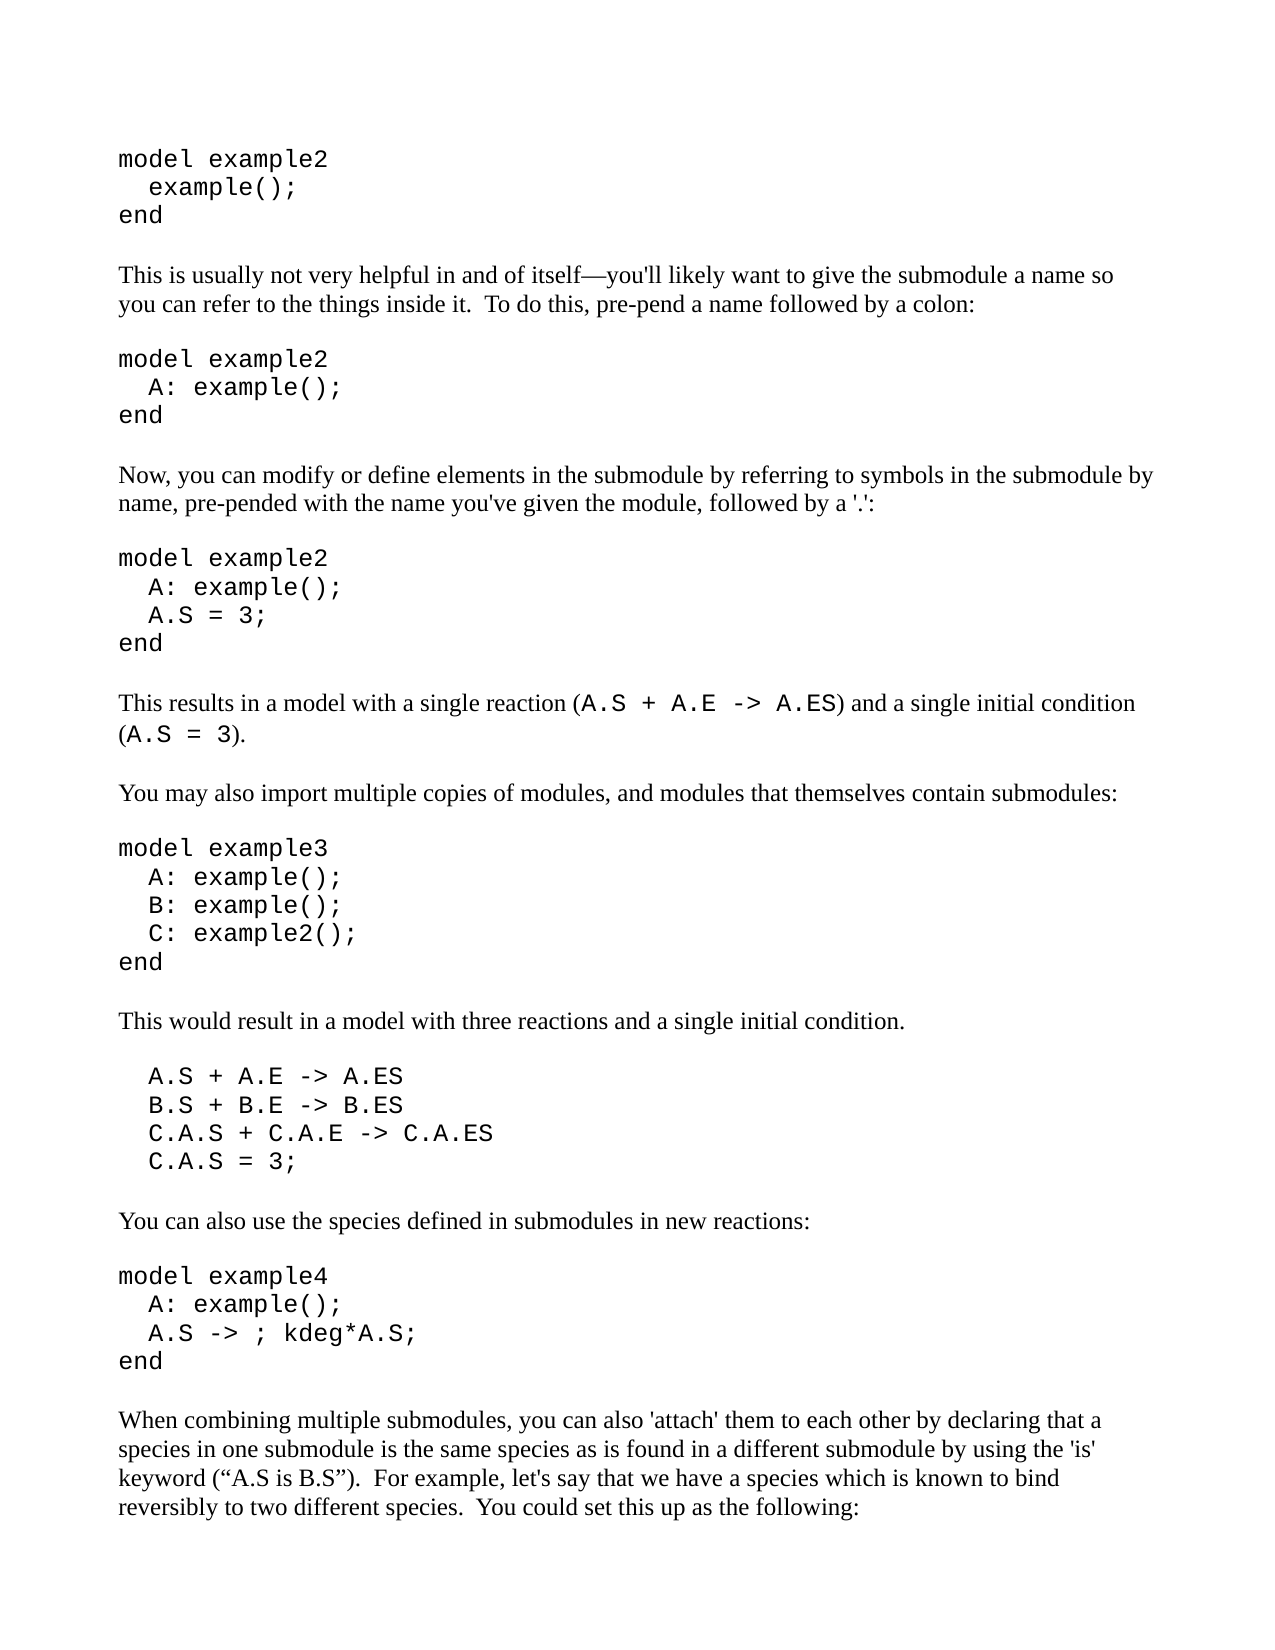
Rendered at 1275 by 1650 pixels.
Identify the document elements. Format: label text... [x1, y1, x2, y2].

text example(); [118, 175, 1157, 203]
text model example4 [118, 1263, 1157, 1292]
text C: example2(); [118, 921, 1157, 949]
text This is usually not very helpful in and of itself—you'll likely want to give the submodule a name so you can refer to the things inside it. To do this, pre-pend a name followed by a colon: [118, 260, 1157, 318]
text A: example(); [118, 375, 1157, 403]
text end [118, 949, 1157, 978]
text Now, you can modify or define elements in the submodule by referring to symbols in the submodule by name, pre-pended with the name you've given the module, followed by a '.': [118, 460, 1157, 517]
text end [118, 403, 1157, 431]
text A.S -> ; kdeg*A.S; [118, 1320, 1157, 1348]
text A.S + A.E -> A.ES [118, 1064, 1157, 1092]
text A.S = 3; [118, 603, 1157, 631]
text A: example(); [118, 574, 1157, 603]
text model example2 [118, 146, 1157, 175]
text end [118, 203, 1157, 231]
text B.S + B.E -> B.ES [118, 1092, 1157, 1121]
text model example2 [118, 546, 1157, 574]
text When combining multiple submodules, you can also 'attach' them to each other by declaring that a species in one submodule is the same species as is found in a different submodule by using the 'is' keyword (“A.S is B.S”). For example, let's say that we have a species which is known to bind reversibly to two different species. You could set this up as the following: [118, 1406, 1157, 1521]
text A: example(); [118, 864, 1157, 893]
text C.A.S + C.A.E -> C.A.ES [118, 1121, 1157, 1149]
text You can also use the species defined in submodules in new reactions: [118, 1206, 1157, 1235]
text This would result in a model with three reactions and a single initial condition. [118, 1006, 1157, 1035]
text end [118, 631, 1157, 659]
text C.A.S = 3; [118, 1149, 1157, 1177]
text B: example(); [118, 893, 1157, 921]
text model example3 [118, 836, 1157, 864]
text You may also import multiple copies of modules, and modules that themselves contain submodules: [118, 778, 1157, 807]
text A: example(); [118, 1292, 1157, 1320]
text This results in a model with a single reaction (A.S + A.E -> A.ES) and a single initial condition (A.S = 3). [118, 688, 1157, 750]
text model example2 [118, 346, 1157, 375]
text end [118, 1348, 1157, 1377]
